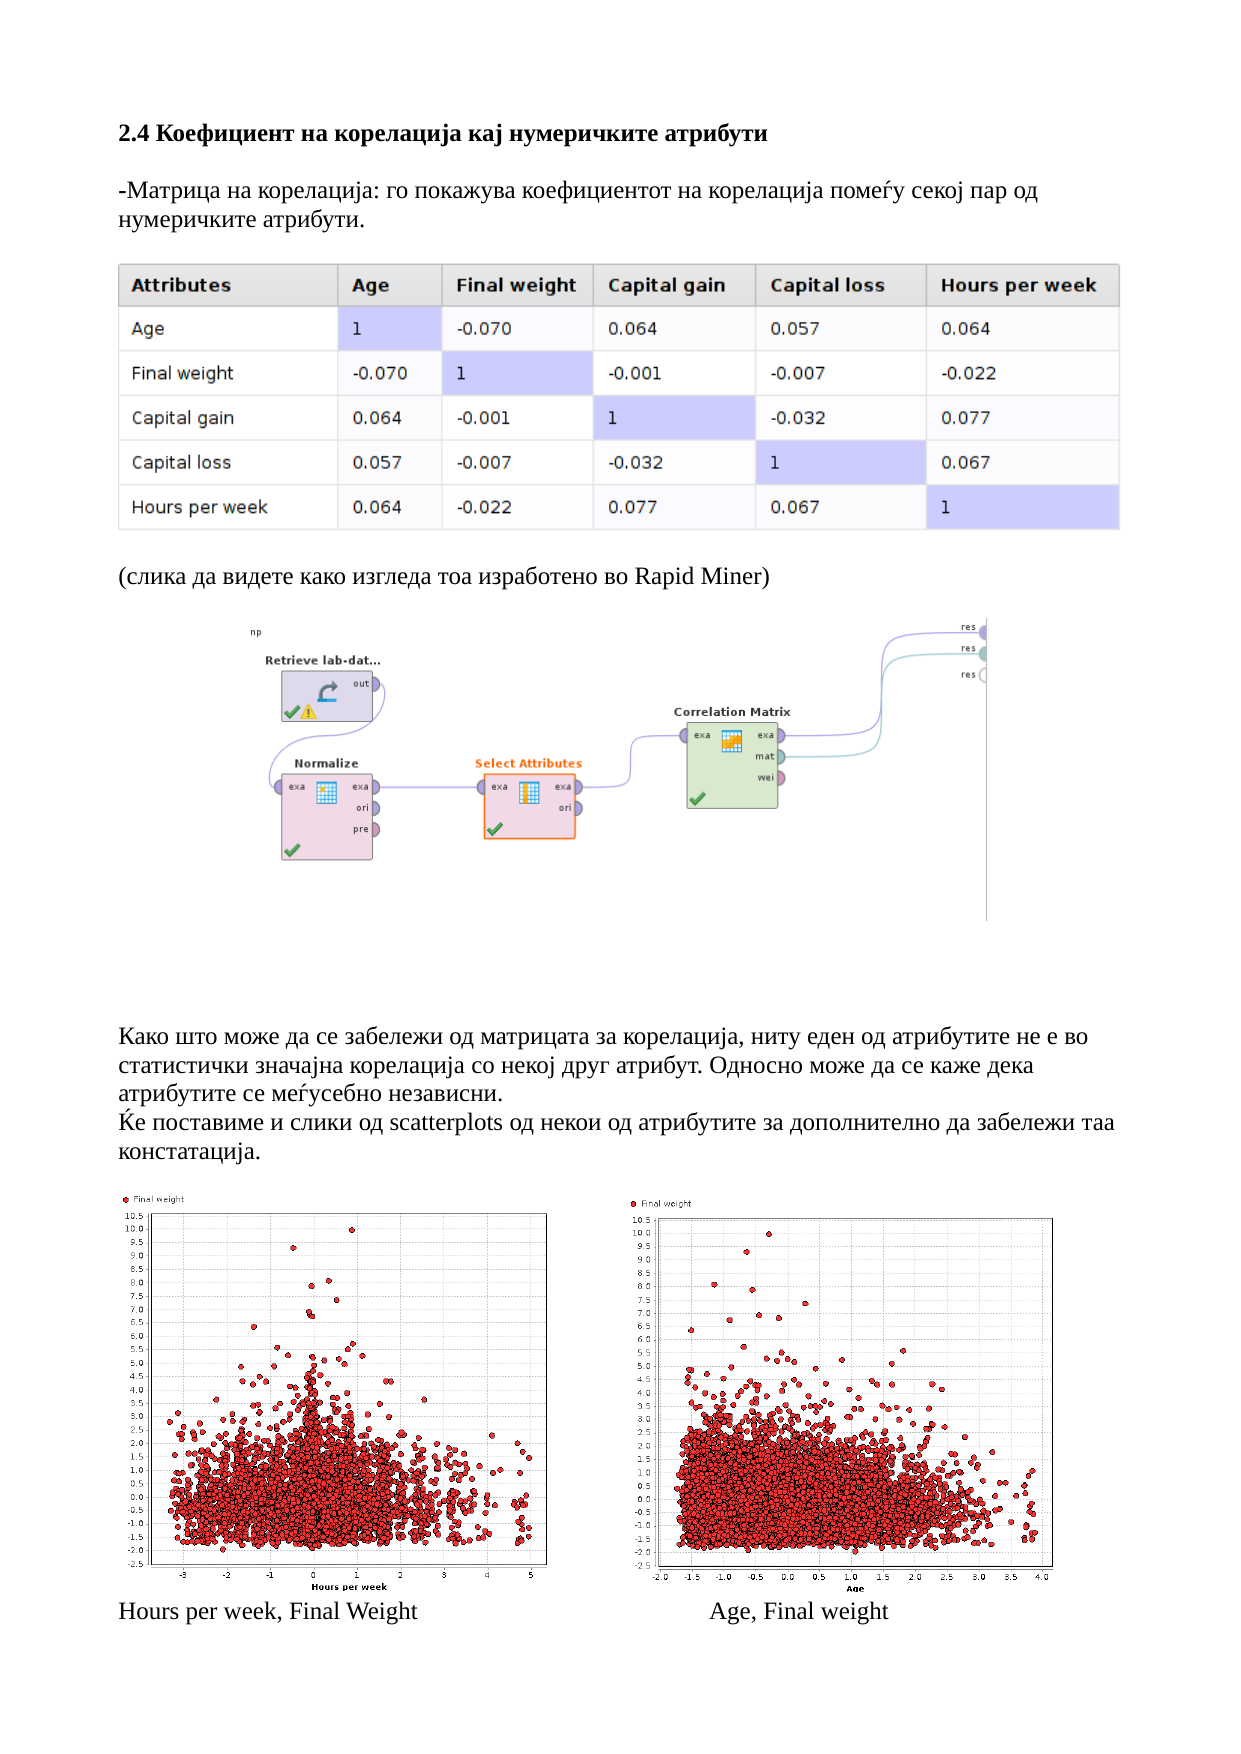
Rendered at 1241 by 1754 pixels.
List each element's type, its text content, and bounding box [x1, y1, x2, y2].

text -Матрица на корелација: го покажува коефициентот на корелација помеѓу секој пар од нумеричките атрибути. [118, 176, 1122, 233]
text (слика да видете како изгледа тоа изработено во Rapid Miner) [118, 561, 1122, 590]
picture [117, 1190, 552, 1591]
picture [118, 261, 1123, 533]
text 2.4 Коефициент на корелација кај нумеричките атрибути [118, 118, 1122, 147]
text Како што може да се забележи од матрицата за корелација, ниту еден од атрибутите не е во статистички значајна корелација со некој друг атрибут. Односно може да се каже дека атрибутите се меѓусебно независни. [118, 1021, 1122, 1107]
text Ќе поставиме и слики од scatterplots од некои од атрибутите за дополнително да забележи таа констатација. [118, 1107, 1122, 1165]
text Hours per week, Final Weight Age, Final weight [118, 1596, 1122, 1625]
picture [629, 1198, 1056, 1592]
picture [251, 618, 990, 921]
